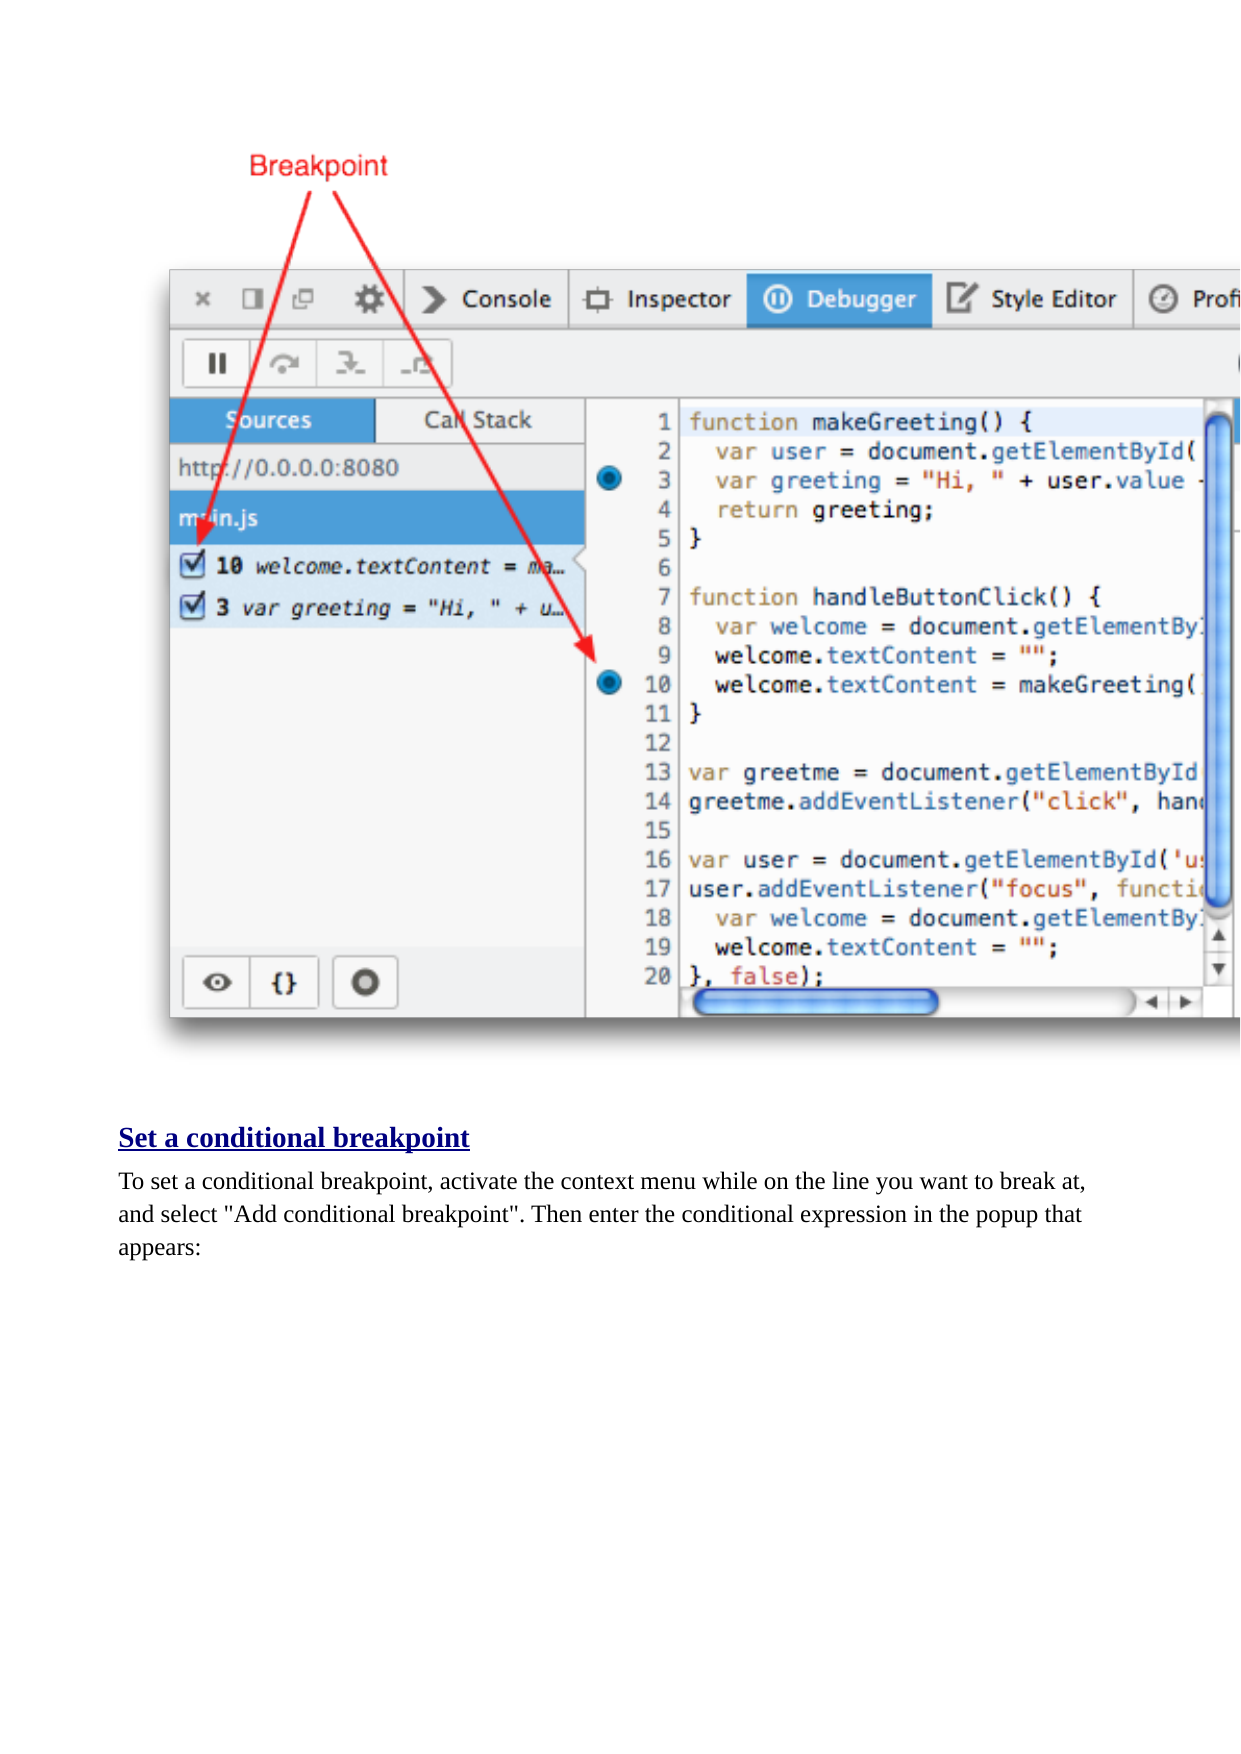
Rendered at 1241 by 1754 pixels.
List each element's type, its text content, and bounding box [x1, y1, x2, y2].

subtitle Set a conditional breakpoint [118, 1120, 1122, 1154]
picture [118, 118, 1241, 1087]
text To set a conditional breakpoint, activate the context menu while on the line you want to break at, and select "Add conditional breakpoint". Then enter the conditional expression in the popup that appears: [118, 1166, 1122, 1261]
